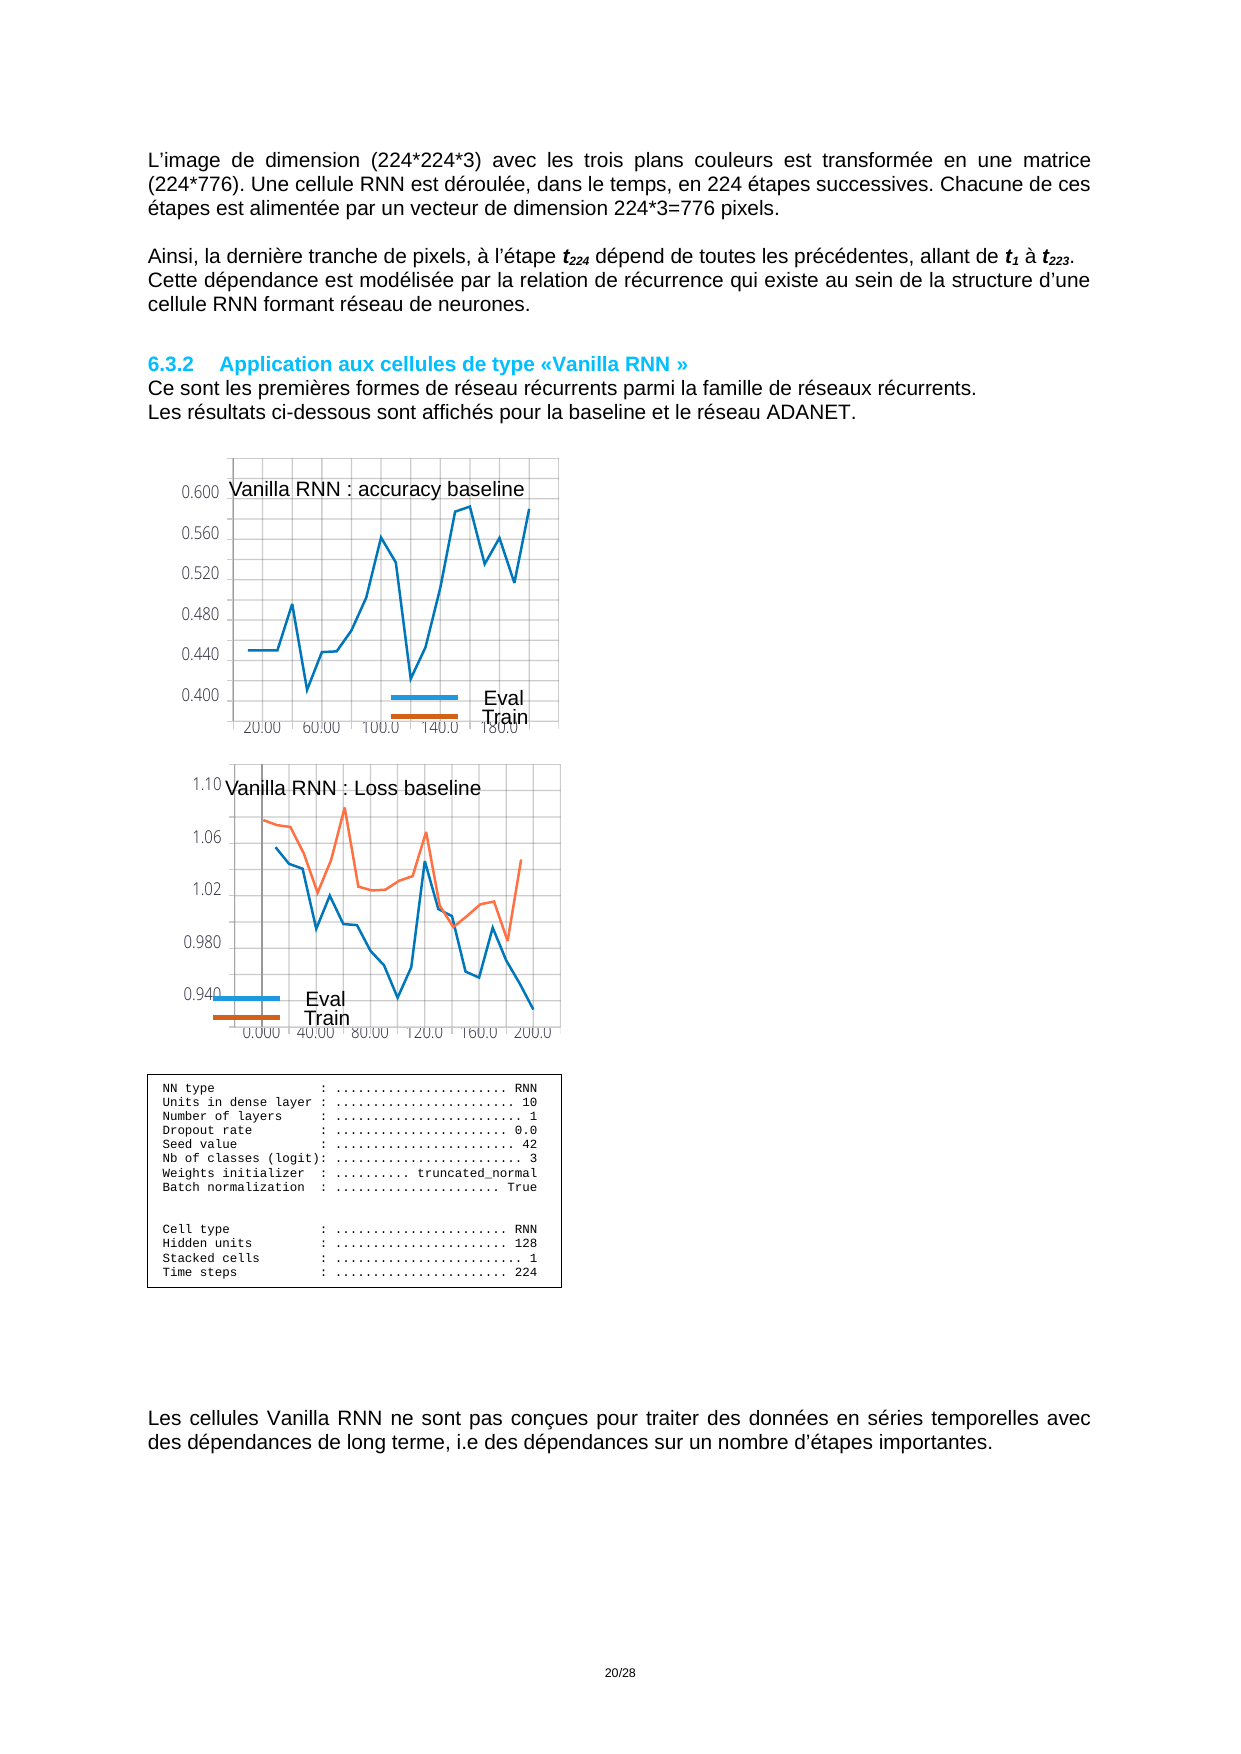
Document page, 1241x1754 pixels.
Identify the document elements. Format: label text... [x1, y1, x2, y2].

text Les cellules Vanilla RNN ne sont pas conçues pour traiter des données en séries temporelles avec des dépendances de long terme, i.e des dépendances sur un nombre d’étapes importantes. [148, 1406, 1092, 1454]
text Ce sont les premières formes de réseau récurrents parmi la famille de réseaux récurrents. [148, 376, 1092, 400]
text Ainsi, la dernière tranche de pixels, à l’étape t224 dépend de toutes les précédentes, allant de t1 à t223. [148, 243, 1092, 267]
text Cette dépendance est modélisée par la relation de récurrence qui existe au sein de la structure d’une cellule RNN formant réseau de neurones. [148, 267, 1092, 315]
text Les résultats ci-dessous sont affichés pour la baseline et le réseau ADANET. [148, 400, 1092, 424]
subtitle Application aux cellules de type «Vanilla RNN » [148, 352, 1092, 376]
text L’image de dimension (224*224*3) avec les trois plans couleurs est transformée en une matrice (224*776). Une cellule RNN est déroulée, dans le temps, en 224 étapes successives. Chacune de ces étapes est alimentée par un vecteur de dimension 224*3=776 pixels. [148, 148, 1092, 219]
